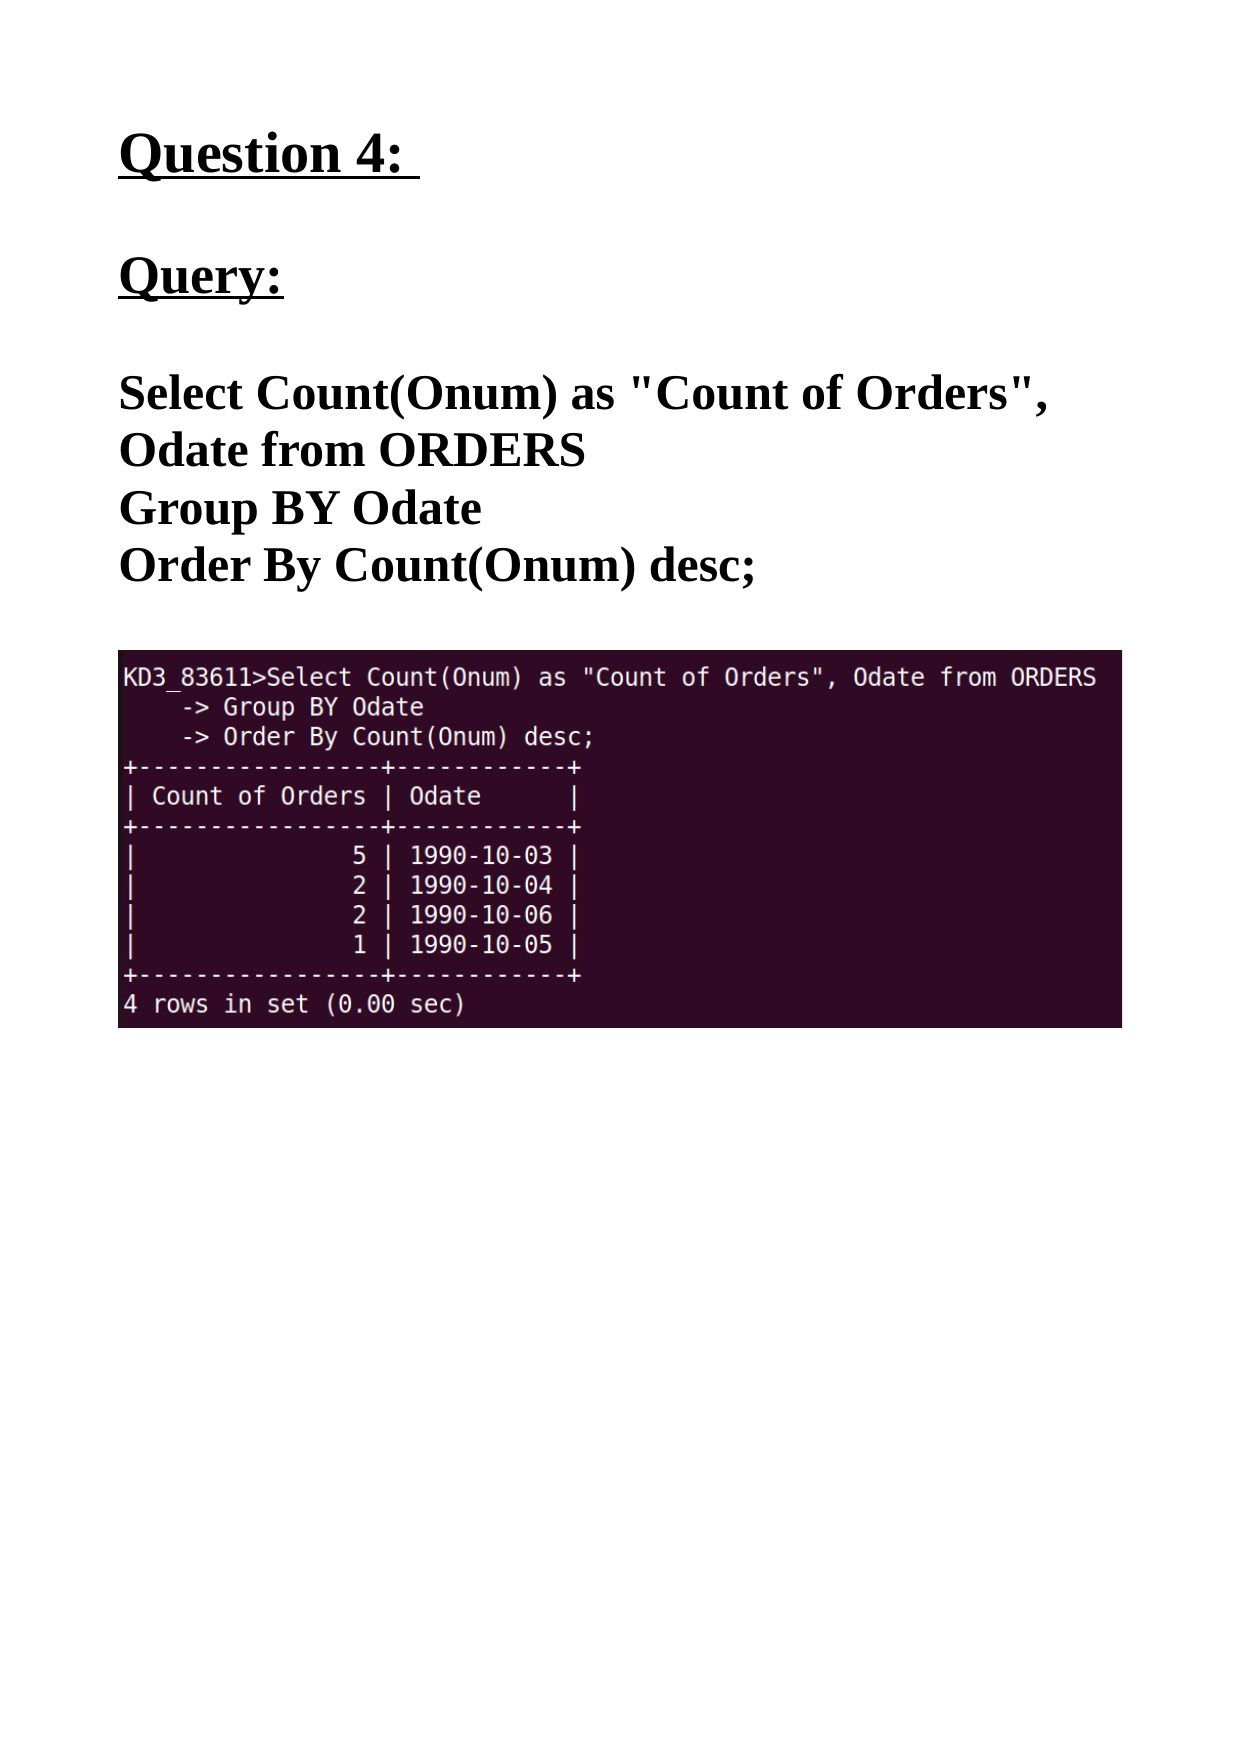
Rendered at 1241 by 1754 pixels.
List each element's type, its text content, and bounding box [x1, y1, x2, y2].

text Select Count(Onum) as "Count of Orders", Odate from ORDERS [118, 362, 1122, 477]
text Order By Count(Onum) desc; [118, 535, 1122, 592]
text Question 4: [118, 118, 1122, 185]
text Group BY Odate [118, 477, 1122, 535]
text Query: [118, 243, 1122, 305]
picture [118, 650, 1123, 1028]
